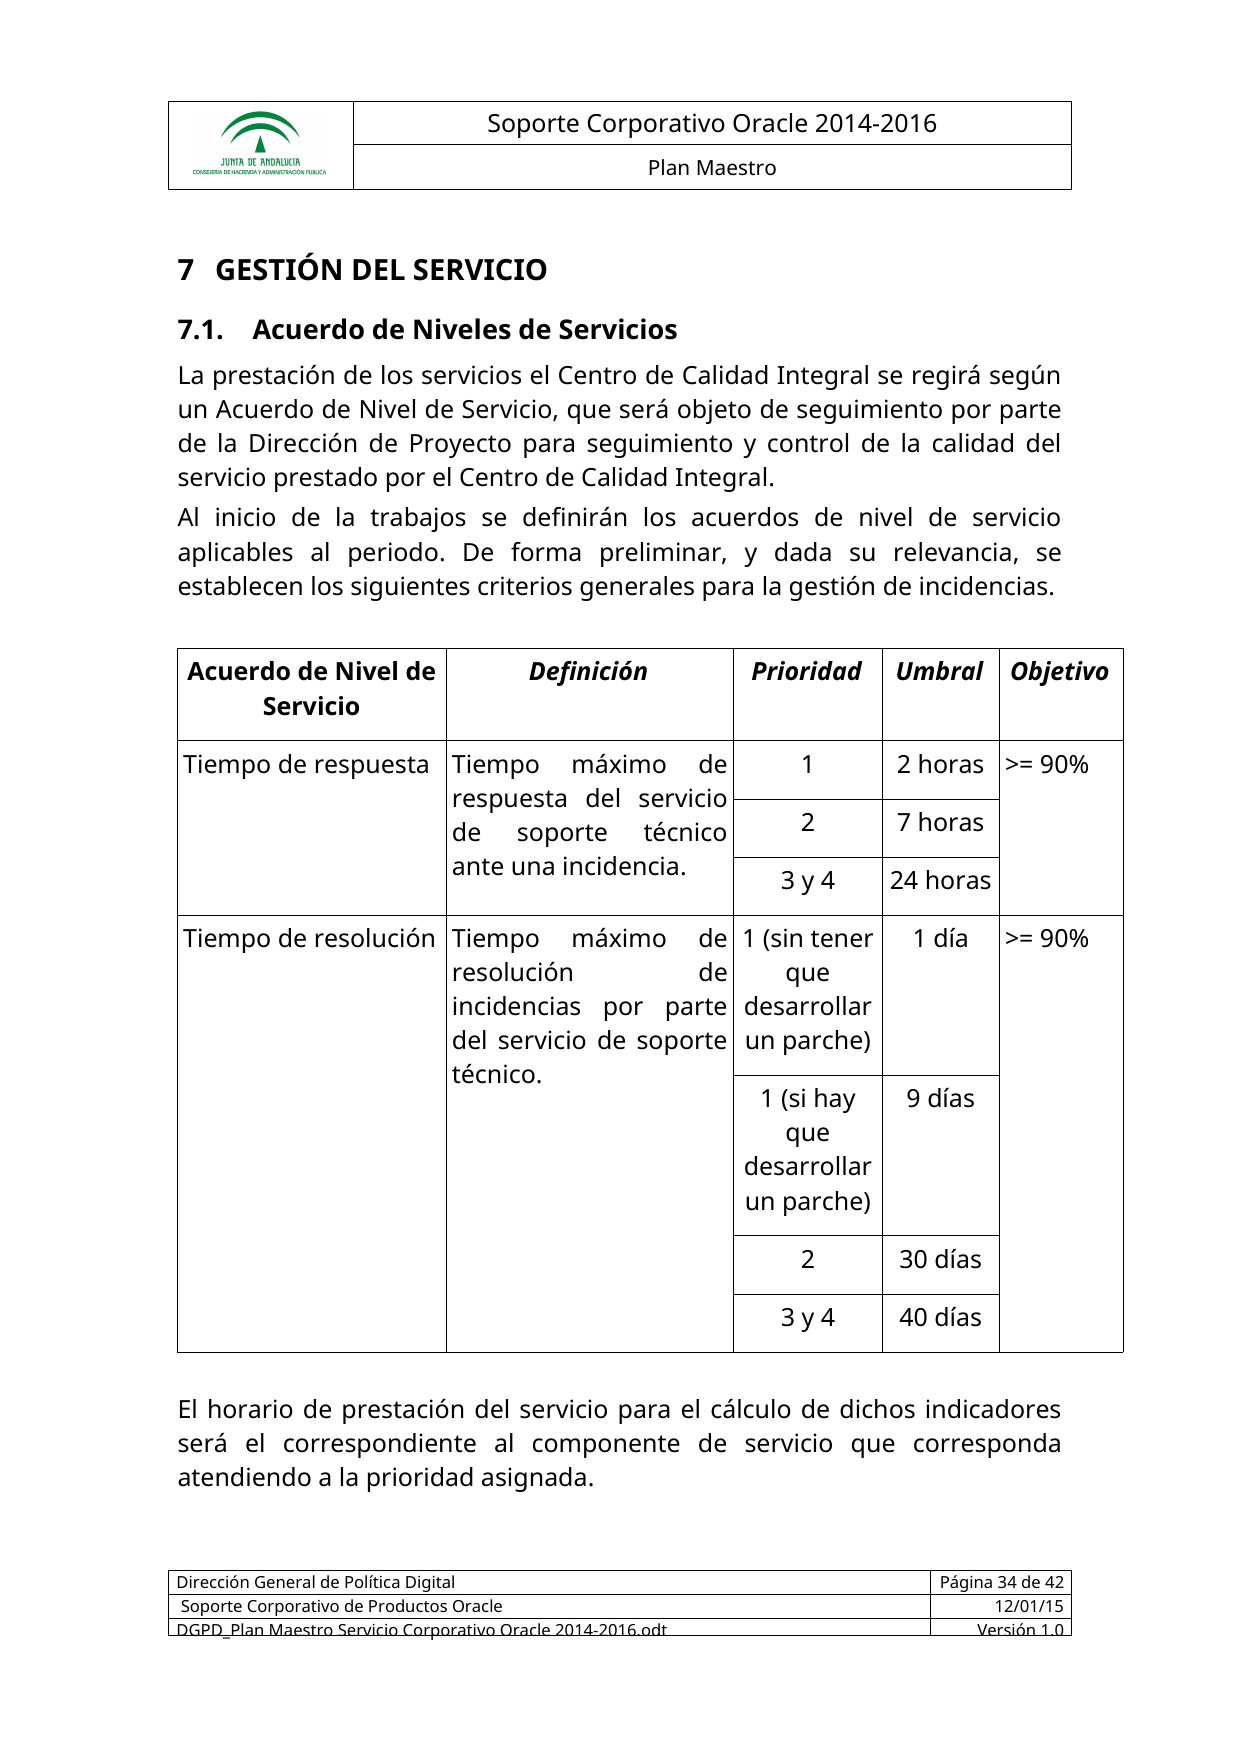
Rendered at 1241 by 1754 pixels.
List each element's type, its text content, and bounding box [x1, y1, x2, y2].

table_cell Tiempo máximo de respuesta del servicio de soporte técnico ante una incidencia. [447, 741, 733, 915]
table_cell 1 (sin tener que desarrollar un parche) [734, 916, 882, 1075]
table_cell 2 [734, 1236, 882, 1293]
table_cell 2 horas [883, 741, 999, 798]
text Al inicio de la trabajos se definirán los acuerdos de nivel de servicio aplicables al periodo. De forma preliminar, y dada su relevancia, se establecen los siguientes criterios generales para la gestión de incidencias. [177, 500, 1063, 602]
table_header Definición [447, 649, 733, 740]
text El horario de prestación del servicio para el cálculo de dichos indicadores será el correspondiente al componente de servicio que corresponda atendiendo a la prioridad asignada. [177, 1392, 1063, 1494]
table_header Objetivo [1000, 649, 1123, 740]
picture [192, 110, 327, 175]
table_header Acuerdo de Nivel de Servicio [178, 649, 446, 740]
table_cell 9 días [883, 1076, 999, 1235]
table_cell 3 y 4 [734, 1295, 882, 1352]
table_header Umbral [883, 649, 999, 740]
table_cell 7 horas [883, 800, 999, 857]
table_cell >= 90% [1000, 916, 1123, 1352]
table_cell 2 [734, 800, 882, 857]
table_cell 1 (si hay que desarrollar un parche) [734, 1076, 882, 1235]
text La prestación de los servicios el Centro de Calidad Integral se regirá según un Acuerdo de Nivel de Servicio, que será objeto de seguimiento por parte de la Dirección de Proyecto para seguimiento y control de la calidad del servicio prestado por el Centro de Calidad Integral. [177, 358, 1063, 494]
table_header Prioridad [734, 649, 882, 740]
subtitle Acuerdo de Niveles de Servicios [177, 314, 1063, 345]
table_cell 24 horas [883, 858, 999, 915]
table_cell Tiempo máximo de resolución de incidencias por parte del servicio de soporte técnico. [447, 916, 733, 1352]
table_cell 1 [734, 741, 882, 798]
table_cell 30 días [883, 1236, 999, 1293]
subtitle GESTIÓN DEL SERVICIO [177, 249, 1063, 289]
table_cell Tiempo de resolución [178, 916, 446, 1352]
table_cell >= 90% [1000, 741, 1123, 915]
table_cell 3 y 4 [734, 858, 882, 915]
table_cell Tiempo de respuesta [178, 741, 446, 915]
table_cell 40 días [883, 1295, 999, 1352]
table_cell 1 día [883, 916, 999, 1075]
